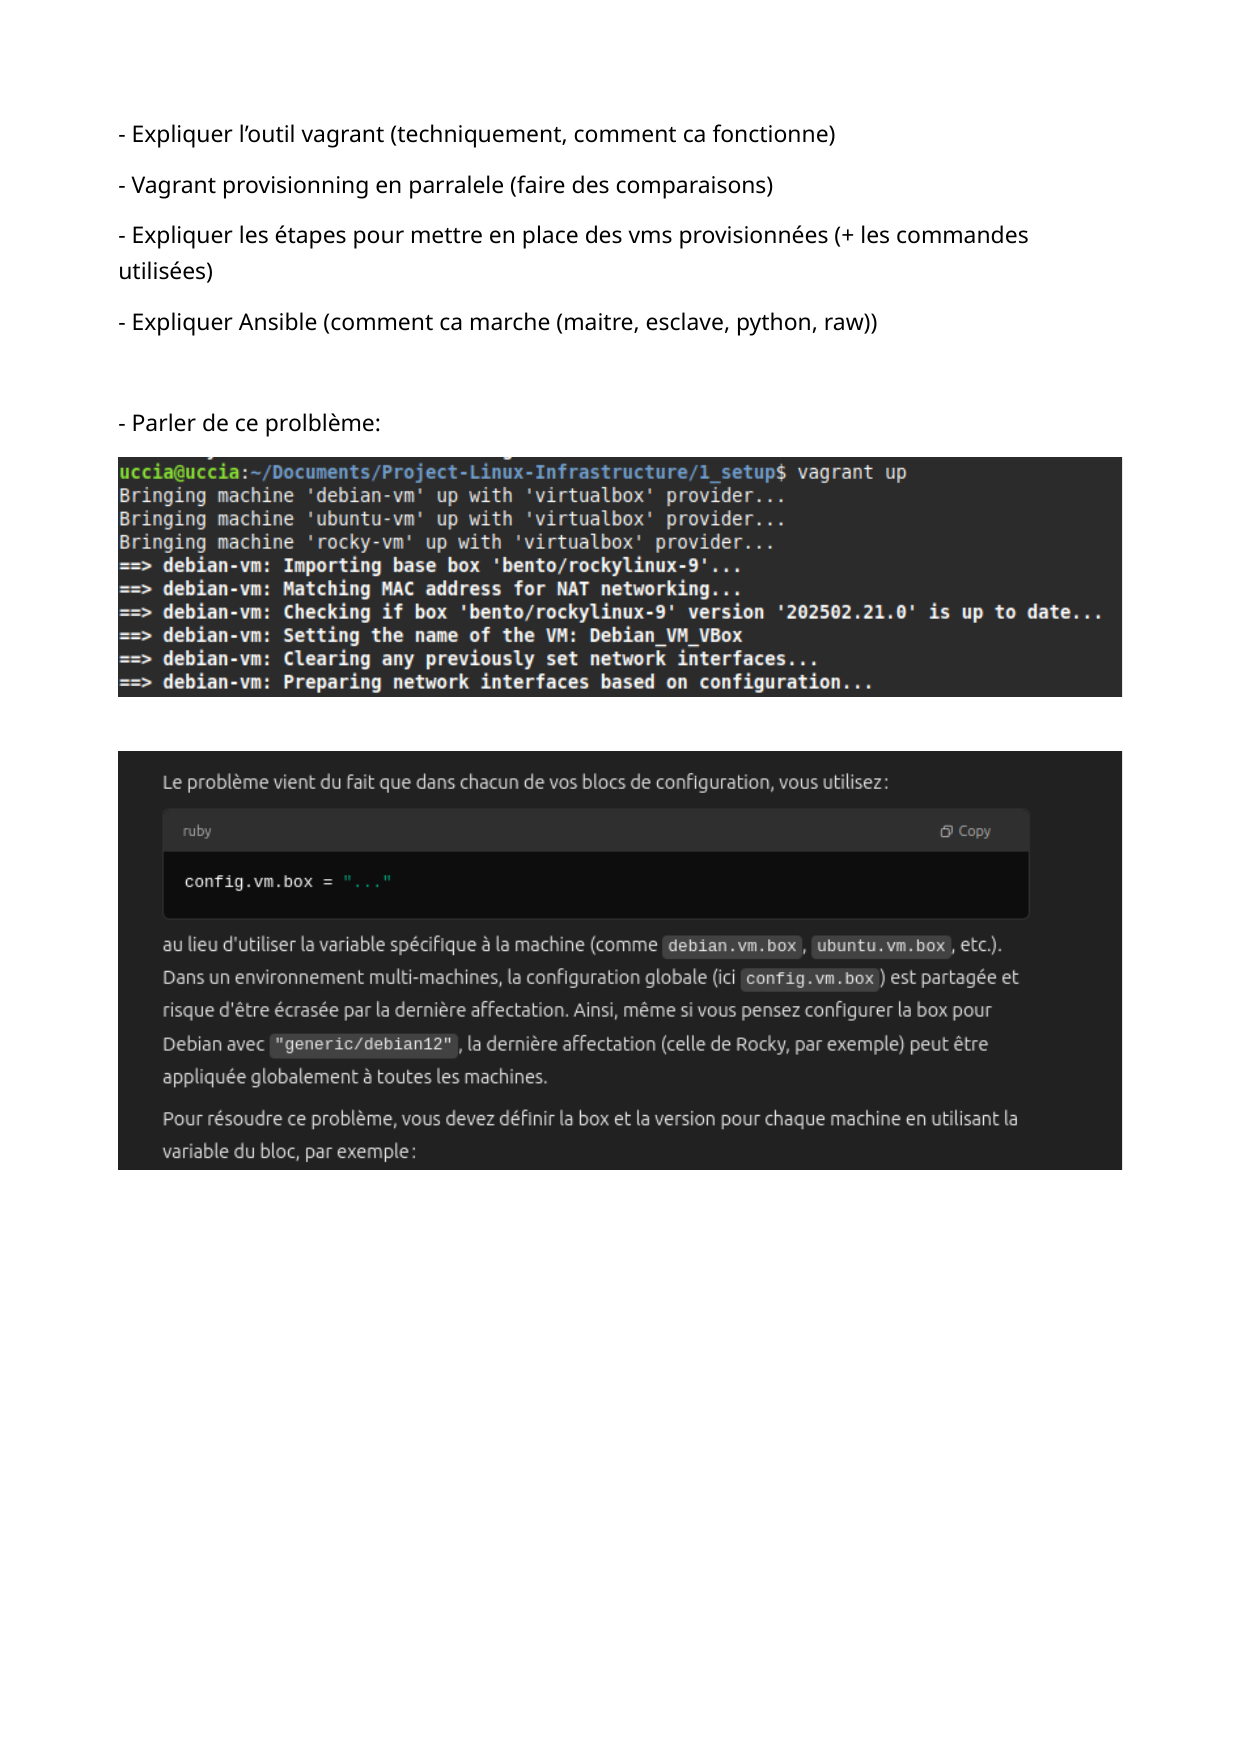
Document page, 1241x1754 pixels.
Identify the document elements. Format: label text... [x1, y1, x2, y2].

text - Expliquer les étapes pour mettre en place des vms provisionnées (+ les commandes utilisées) [118, 219, 1122, 286]
text - Expliquer Ansible (comment ca marche (maitre, esclave, python, raw)) [118, 306, 1122, 337]
picture [118, 751, 1123, 1170]
text - Vagrant provisionning en parralele (faire des comparaisons) [118, 169, 1122, 200]
picture [118, 457, 1123, 697]
text - Parler de ce prolblème: [118, 407, 1122, 438]
text - Expliquer l’outil vagrant (techniquement, comment ca fonctionne) [118, 118, 1122, 149]
